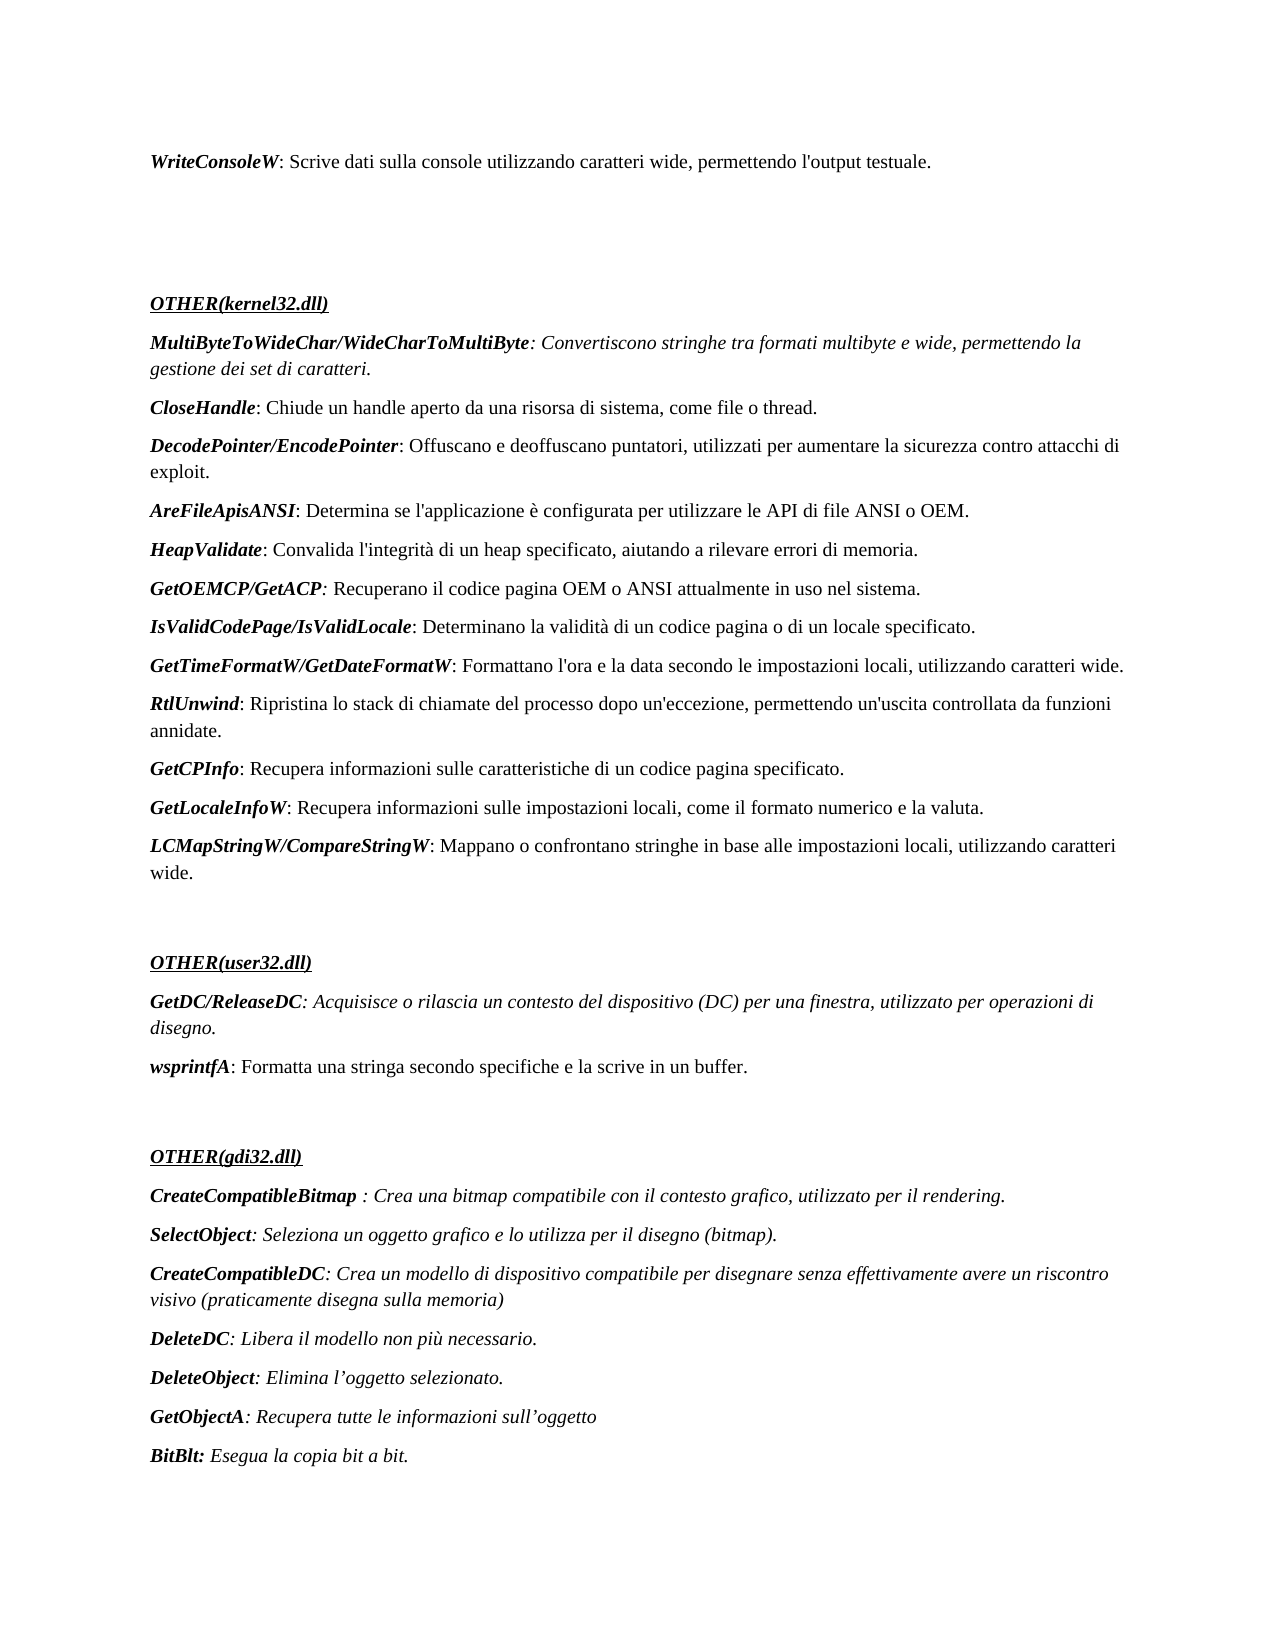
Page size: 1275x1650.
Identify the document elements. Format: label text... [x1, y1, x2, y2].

text GetTimeFormatW/GetDateFormatW: Formattano l'ora e la data secondo le impostazioni locali, utilizzando caratteri wide. [150, 654, 1125, 677]
text RtlUnwind: Ripristina lo stack di chiamate del processo dopo un'eccezione, permettendo un'uscita controllata da funzioni annidate. [150, 692, 1125, 741]
text GetLocaleInfoW: Recupera informazioni sulle impostazioni locali, come il formato numerico e la valuta. [150, 796, 1125, 819]
text HeapValidate: Convalida l'integrità di un heap specificato, aiutando a rilevare errori di memoria. [150, 538, 1125, 561]
text LCMapStringW/CompareStringW: Mappano o confrontano stringhe in base alle impostazioni locali, utilizzando caratteri wide. [150, 834, 1125, 883]
text BitBlt: Esegua la copia bit a bit. [150, 1444, 1125, 1467]
text DeleteObject: Elimina l’oggetto selezionato. [150, 1366, 1125, 1389]
text CreateCompatibleBitmap : Crea una bitmap compatibile con il contesto grafico, utilizzato per il rendering. [150, 1184, 1125, 1207]
text WriteConsoleW: Scrive dati sulla console utilizzando caratteri wide, permettendo l'output testuale. [150, 150, 1125, 173]
text OTHER(user32.dll) [150, 951, 1125, 974]
text DecodePointer/EncodePointer: Offuscano e deoffuscano puntatori, utilizzati per aumentare la sicurezza contro attacchi di exploit. [150, 434, 1125, 483]
text AreFileApisANSI: Determina se l'applicazione è configurata per utilizzare le API di file ANSI o OEM. [150, 499, 1125, 522]
text GetObjectA: Recupera tutte le informazioni sull’oggetto [150, 1405, 1125, 1428]
text SelectObject: Seleziona un oggetto grafico e lo utilizza per il disegno (bitmap). [150, 1223, 1125, 1246]
text MultiByteToWideChar/WideCharToMultiByte: Convertiscono stringhe tra formati multibyte e wide, permettendo la gestione dei set di caratteri. [150, 331, 1125, 380]
text GetOEMCP/GetACP: Recuperano il codice pagina OEM o ANSI attualmente in uso nel sistema. [150, 576, 1125, 599]
text CloseHandle: Chiude un handle aperto da una risorsa di sistema, come file o thread. [150, 396, 1125, 418]
text GetDC/ReleaseDC: Acquisisce o rilascia un contesto del dispositivo (DC) per una finestra, utilizzato per operazioni di disegno. [150, 990, 1125, 1039]
text CreateCompatibleDC: Crea un modello di dispositivo compatibile per disegnare senza effettivamente avere un riscontro visivo (praticamente disegna sulla memoria) [150, 1262, 1125, 1311]
text OTHER(gdi32.dll) [150, 1145, 1125, 1168]
text IsValidCodePage/IsValidLocale: Determinano la validità di un codice pagina o di un locale specificato. [150, 615, 1125, 638]
text GetCPInfo: Recupera informazioni sulle caratteristiche di un codice pagina specificato. [150, 757, 1125, 780]
text OTHER(kernel32.dll) [150, 292, 1125, 315]
text DeleteDC: Libera il modello non più necessario. [150, 1327, 1125, 1350]
text wsprintfA: Formatta una stringa secondo specifiche e la scrive in un buffer. [150, 1055, 1125, 1077]
